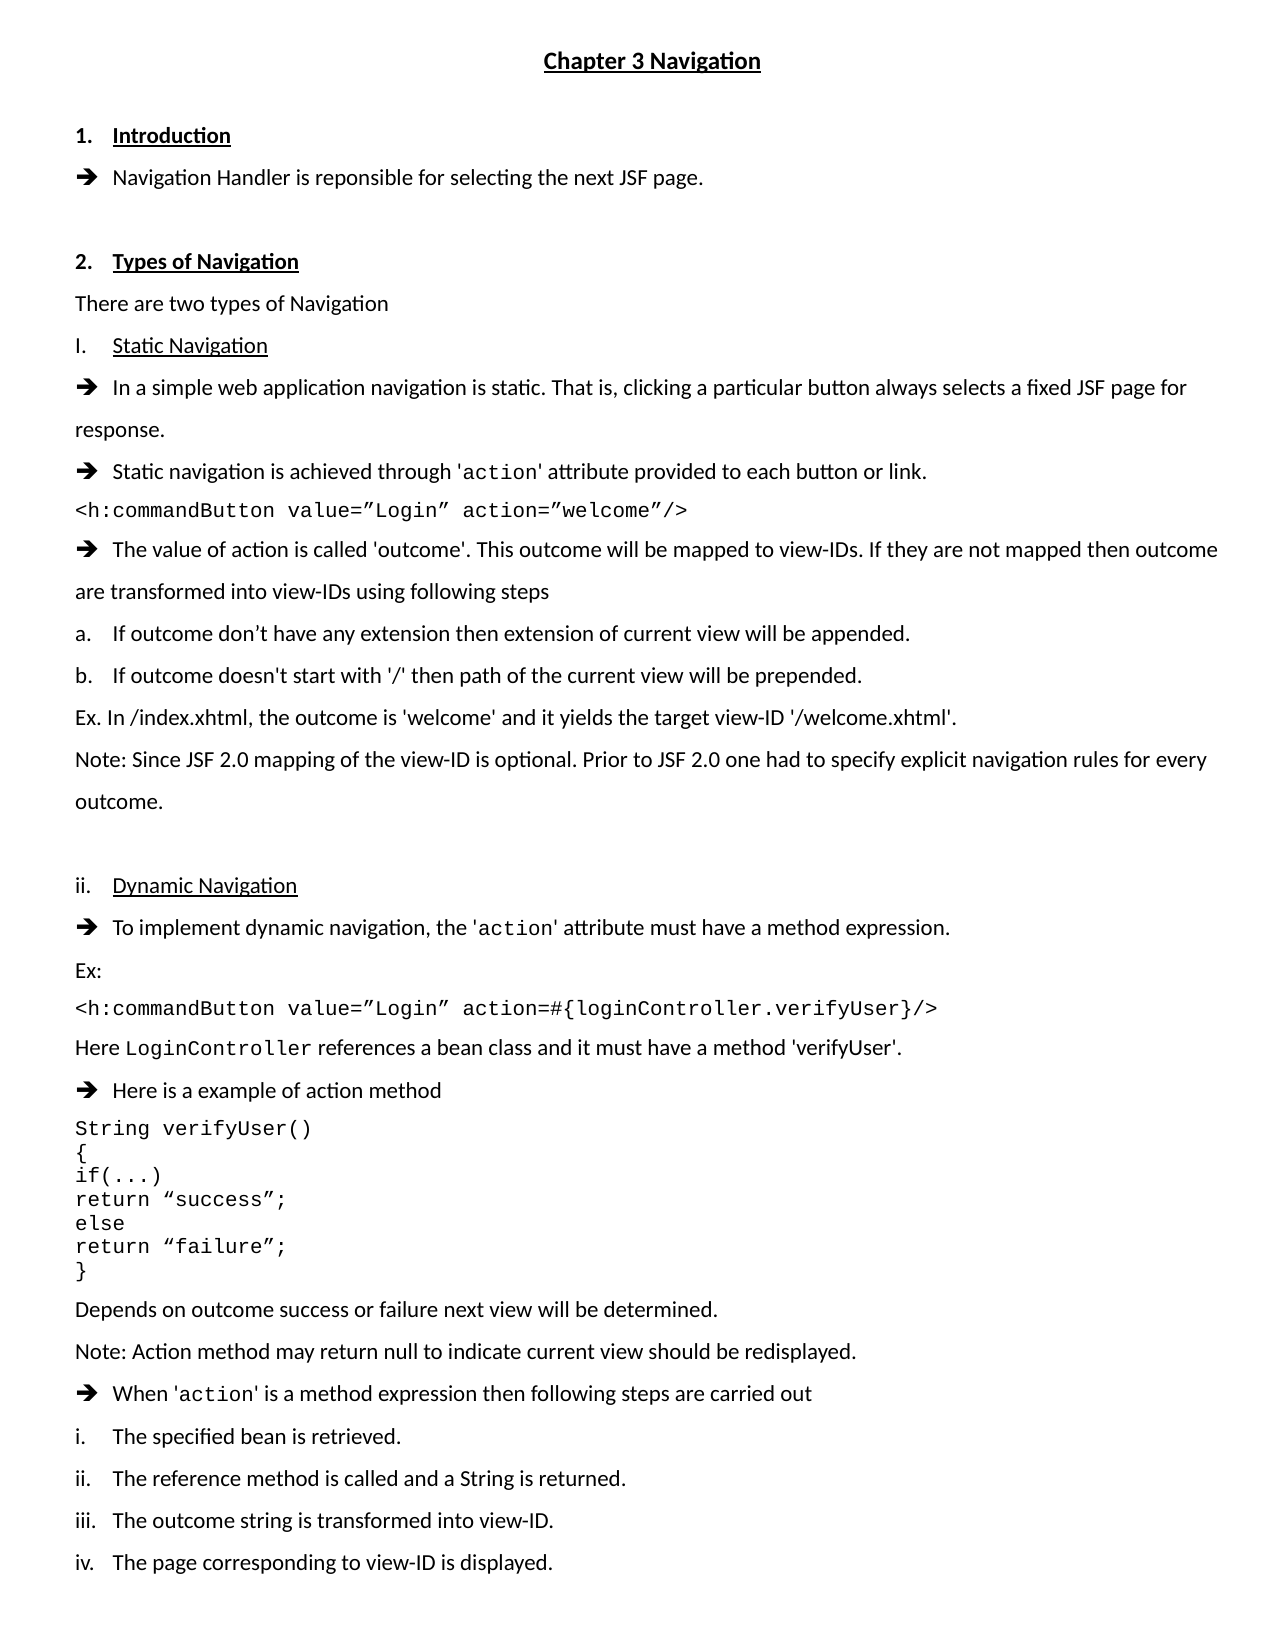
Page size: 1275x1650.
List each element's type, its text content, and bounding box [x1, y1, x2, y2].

list In a simple web application navigation is static. That is, clicking a particular button always selects a fixed JSF page for response. [75, 373, 1230, 443]
text ii. Dynamic Navigation [75, 871, 1230, 899]
list a. If outcome don’t have any extension then extension of current view will be appended. [75, 619, 1230, 647]
text I. Static Navigation [75, 331, 1230, 359]
text } [75, 1260, 1230, 1284]
list iv. The page corresponding to view-ID is displayed. [75, 1548, 1230, 1576]
text Here LoginController references a bean class and it must have a method 'verifyUser'. [75, 1033, 1230, 1062]
text return “failure”; [75, 1236, 1230, 1260]
text <h:commandButton value=”Login” action=#{loginController.verifyUser}/> [75, 998, 1230, 1022]
text if(...) [75, 1165, 1230, 1189]
list Ex. In /index.xhtml, the outcome is 'welcome' and it yields the target view-ID '/welcome.xhtml'. [75, 703, 1230, 731]
text { [75, 1142, 1230, 1165]
text else [75, 1213, 1230, 1236]
list Static navigation is achieved through 'action' attribute provided to each button or link. [75, 457, 1230, 486]
text Depends on outcome success or failure next view will be determined. [75, 1295, 1230, 1323]
list String verifyUser() [75, 1118, 1230, 1142]
list The value of action is called 'outcome'. This outcome will be mapped to view-IDs. If they are not mapped then outcome are transformed into view-IDs using following steps [75, 535, 1230, 605]
text 2. Types of Navigation [75, 247, 1230, 275]
list i. The specified bean is retrieved. [75, 1422, 1230, 1450]
list When 'action' is a method expression then following steps are carried out [75, 1379, 1230, 1408]
list 1. Introduction [75, 121, 1230, 149]
list Navigation Handler is reponsible for selecting the next JSF page. [75, 163, 1230, 191]
list There are two types of Navigation [75, 289, 1230, 317]
list Note: Since JSF 2.0 mapping of the view-ID is optional. Prior to JSF 2.0 one had to specify explicit navigation rules for every outcome. [75, 745, 1230, 815]
text Ex: [75, 956, 1230, 984]
list Here is a example of action method [75, 1076, 1230, 1104]
list iii. The outcome string is transformed into view-ID. [75, 1506, 1230, 1534]
list To implement dynamic navigation, the 'action' attribute must have a method expression. [75, 913, 1230, 942]
list <h:commandButton value=”Login” action=”welcome”/> [75, 500, 1230, 523]
text return “success”; [75, 1189, 1230, 1213]
text Chapter 3 Navigation [75, 45, 1230, 76]
text Note: Action method may return null to indicate current view should be redisplayed. [75, 1337, 1230, 1365]
list b. If outcome doesn't start with '/' then path of the current view will be prepended. [75, 661, 1230, 689]
list ii. The reference method is called and a String is returned. [75, 1464, 1230, 1492]
